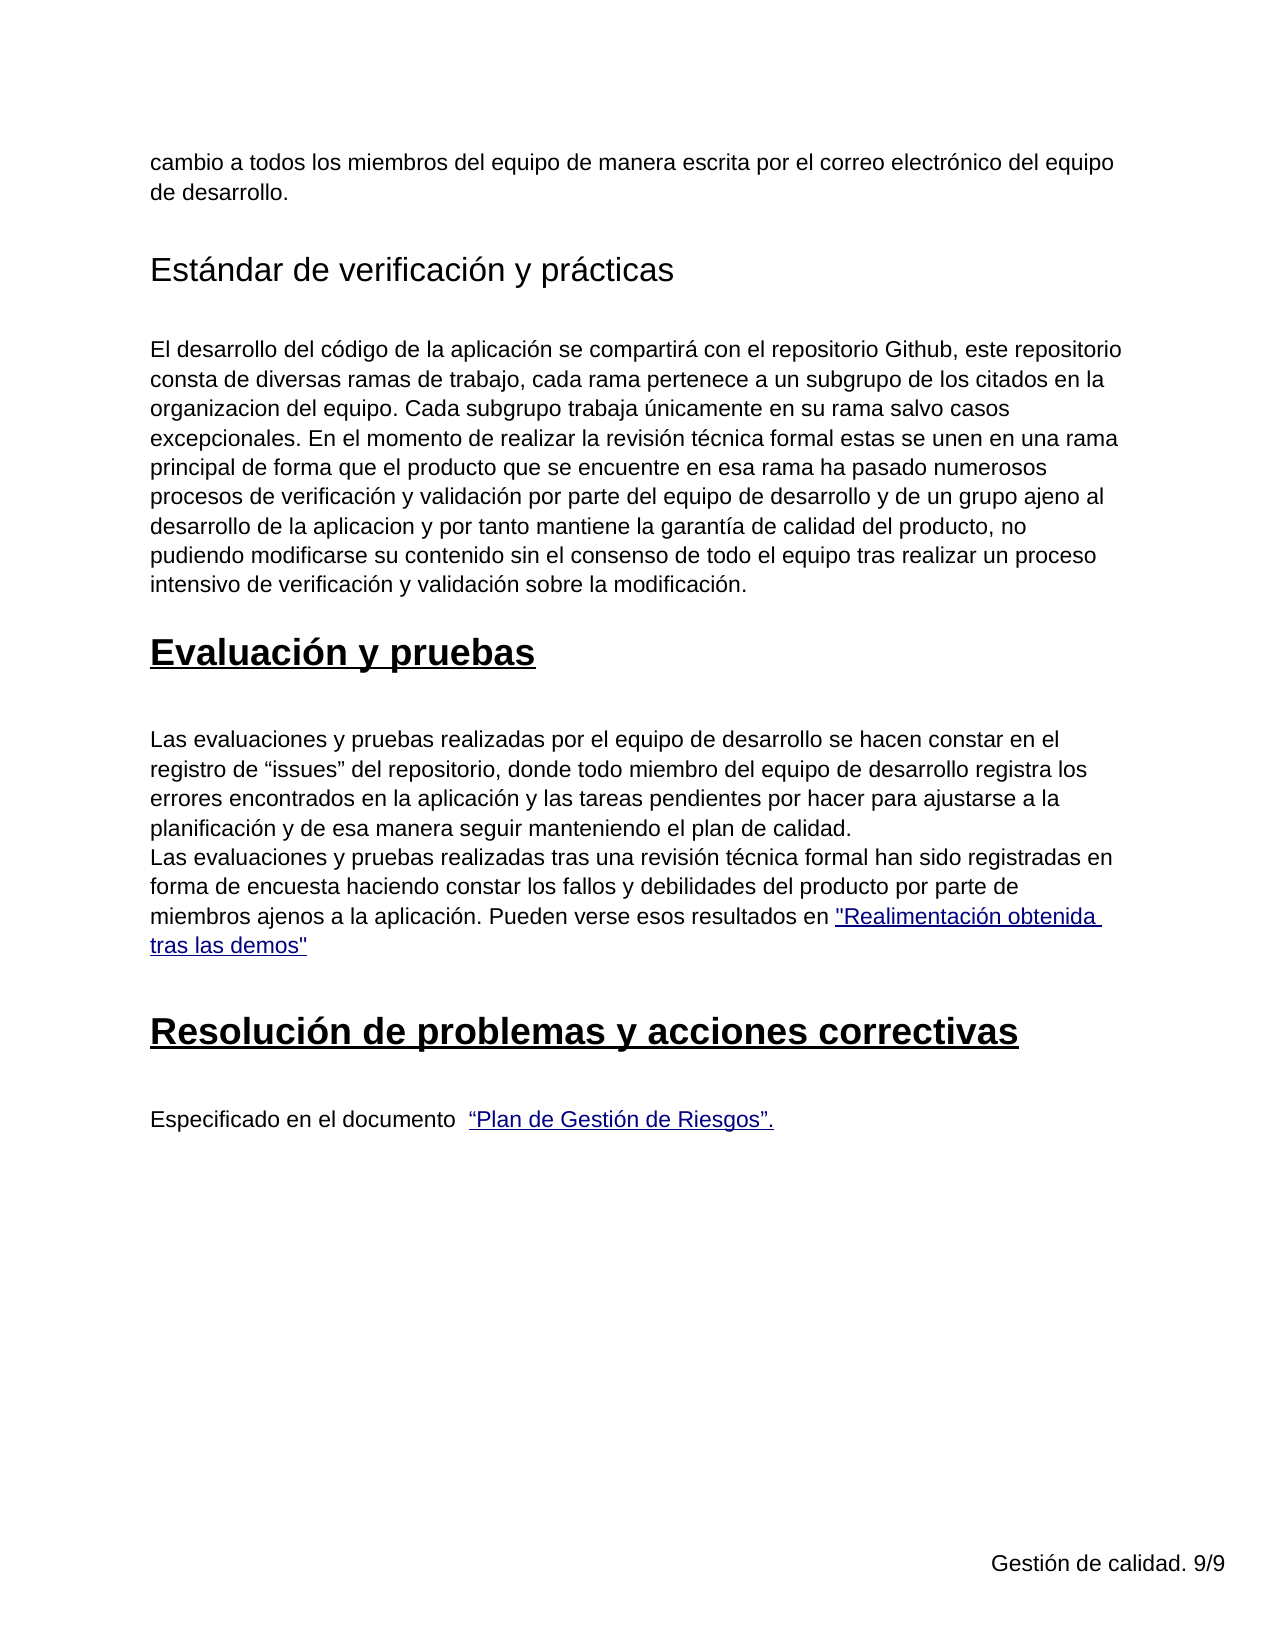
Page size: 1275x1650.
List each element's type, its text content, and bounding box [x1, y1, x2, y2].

text Estándar de verificación y prácticas [150, 252, 1125, 289]
text Resolución de problemas y acciones correctivas [150, 1010, 1125, 1052]
text Las evaluaciones y pruebas realizadas tras una revisión técnica formal han sido registradas en forma de encuesta haciendo constar los fallos y debilidades del producto por parte de miembros ajenos a la aplicación. Pueden verse esos resultados en "Realimentación obtenida tras las demos" [150, 845, 1125, 958]
text Evaluación y pruebas [150, 631, 1125, 673]
text El desarrollo del código de la aplicación se compartirá con el repositorio Github, este repositorio consta de diversas ramas de trabajo, cada rama pertenece a un subgrupo de los citados en la organizacion del equipo. Cada subgrupo trabaja únicamente en su rama salvo casos excepcionales. En el momento de realizar la revisión técnica formal estas se unen en una rama principal de forma que el producto que se encuentre en esa rama ha pasado numerosos procesos de verificación y validación por parte del equipo de desarrollo y de un grupo ajeno al desarrollo de la aplicacion y por tanto mantiene la garantía de calidad del producto, no pudiendo modificarse su contenido sin el consenso de todo el equipo tras realizar un proceso intensivo de verificación y validación sobre la modificación. [150, 337, 1125, 598]
text Las evaluaciones y pruebas realizadas por el equipo de desarrollo se hacen constar en el registro de “issues” del repositorio, donde todo miembro del equipo de desarrollo registra los errores encontrados en la aplicación y las tareas pendientes por hacer para ajustarse a la planificación y de esa manera seguir manteniendo el plan de calidad. [150, 727, 1125, 841]
text Especificado en el documento “Plan de Gestión de Riesgos”. [150, 1107, 1125, 1132]
text cambio a todos los miembros del equipo de manera escrita por el correo electrónico del equipo de desarrollo. [150, 150, 1125, 205]
